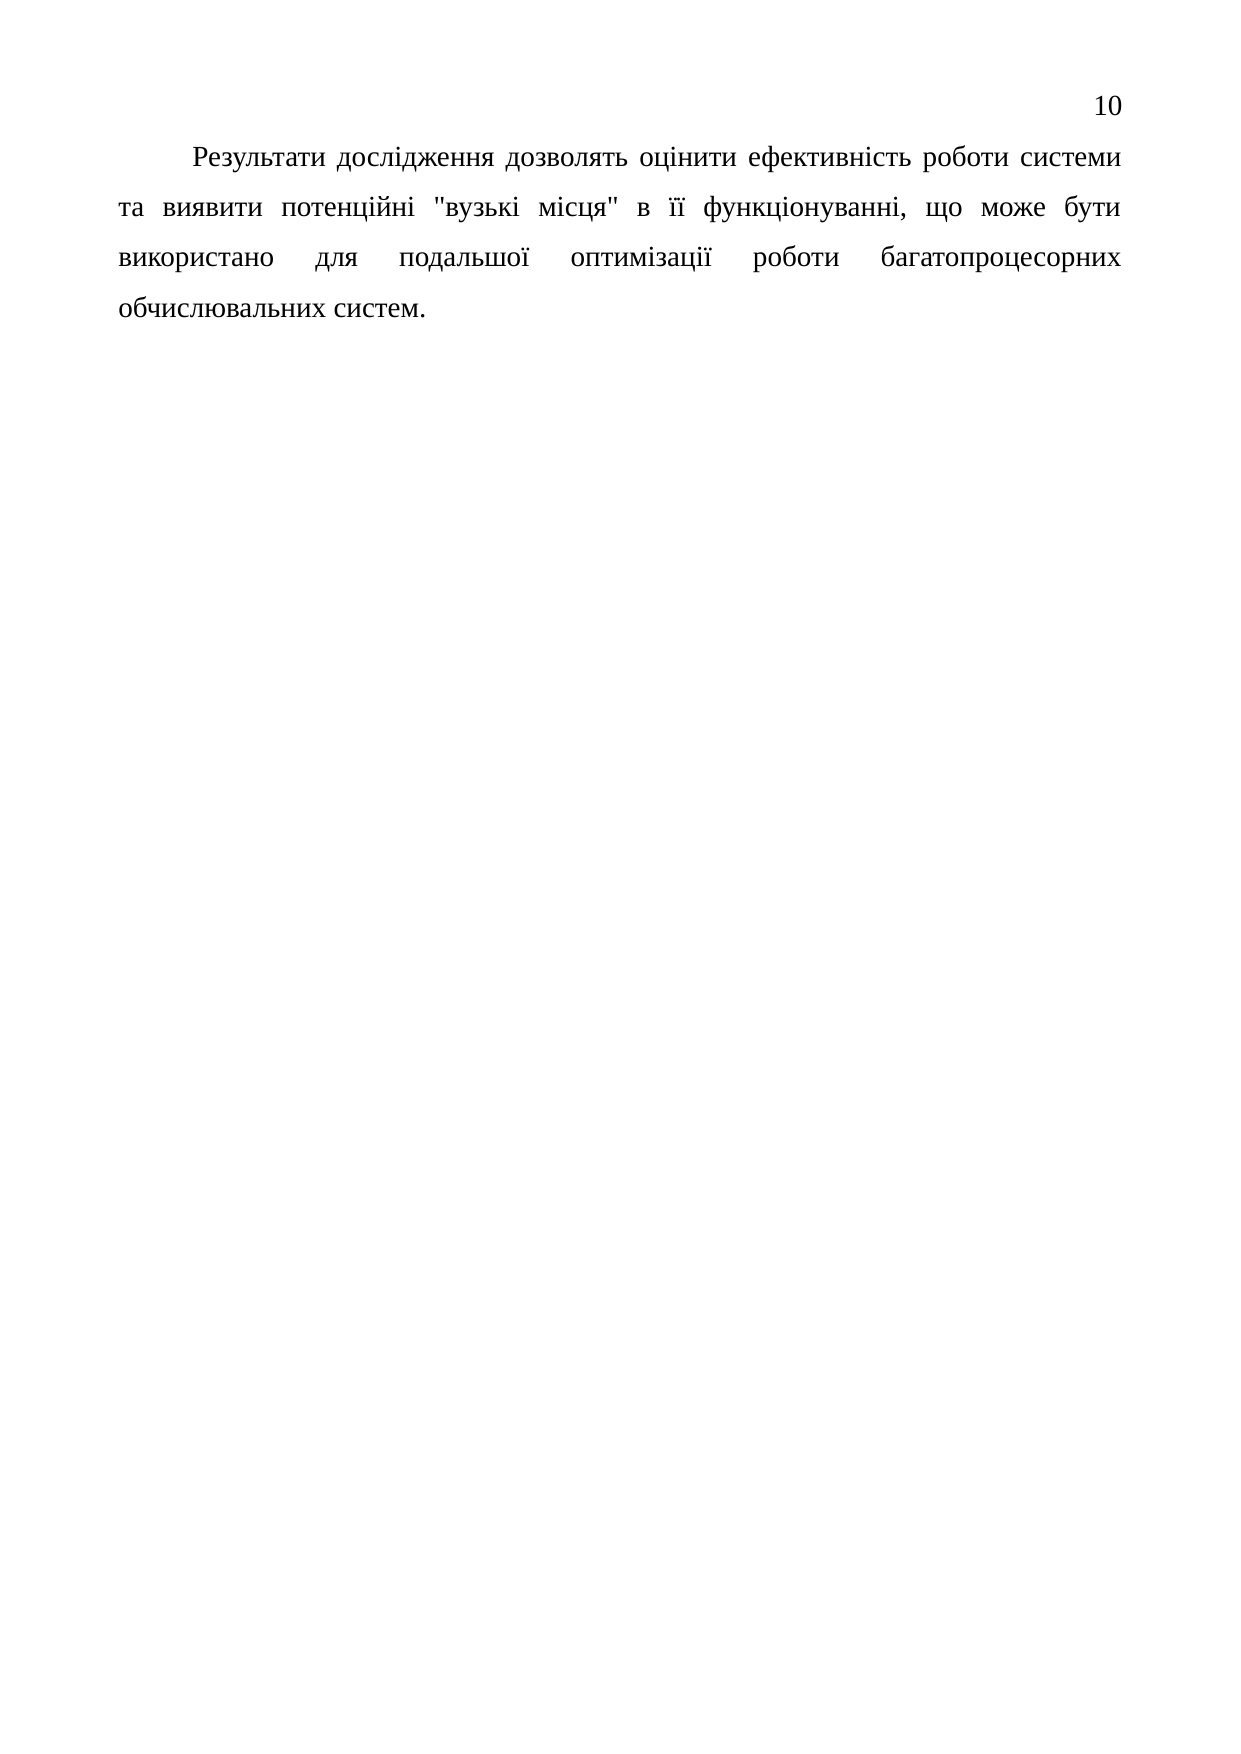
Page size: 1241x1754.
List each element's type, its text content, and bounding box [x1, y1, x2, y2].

text Результати дослідження дозволять оцінити ефективність роботи системи та виявити потенційні "вузькі місця" в її функціонуванні, що може бути використано для подальшої оптимізації роботи багатопроцесорних обчислювальних систем. [118, 139, 1122, 323]
